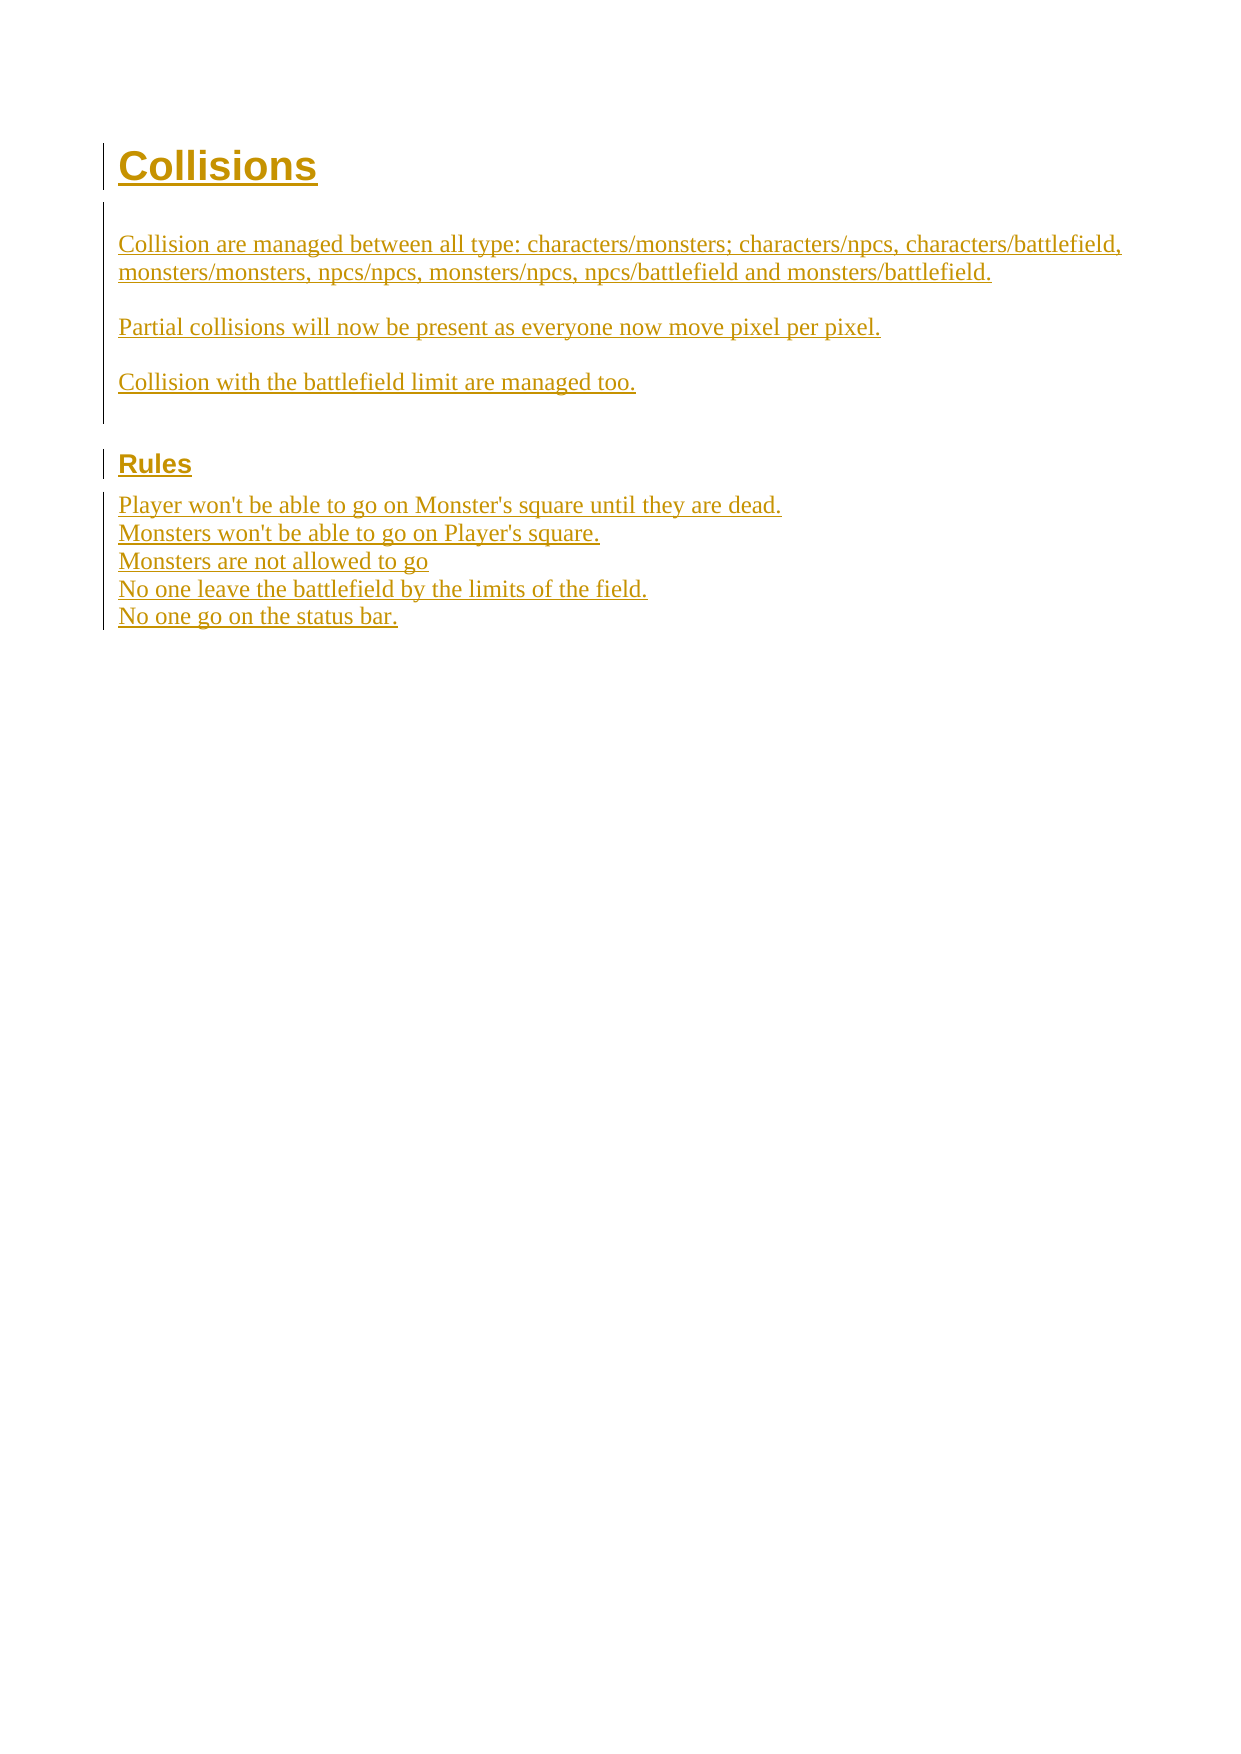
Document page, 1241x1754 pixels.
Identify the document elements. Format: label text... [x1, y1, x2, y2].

text Monsters won't be able to go on Player's square. [118, 519, 1122, 547]
text No one leave the battlefield by the limits of the field. [118, 575, 1122, 602]
subtitle Rules [118, 449, 1122, 479]
text Collision with the battlefield limit are managed too. [118, 368, 1122, 396]
text Player won't be able to go on Monster's square until they are dead. [118, 492, 1122, 519]
text Partial collisions will now be present as everyone now move pixel per pixel. [118, 313, 1122, 341]
text Collision are managed between all type: characters/monsters; characters/npcs, characters/battlefield, [118, 230, 1122, 254]
text No one go on the status bar. [118, 602, 1122, 630]
subtitle Collisions [118, 143, 1122, 190]
text monsters/monsters, npcs/npcs, monsters/npcs, npcs/battlefield and monsters/battlefield. [118, 255, 1122, 285]
text Monsters are not allowed to go [118, 547, 1122, 575]
